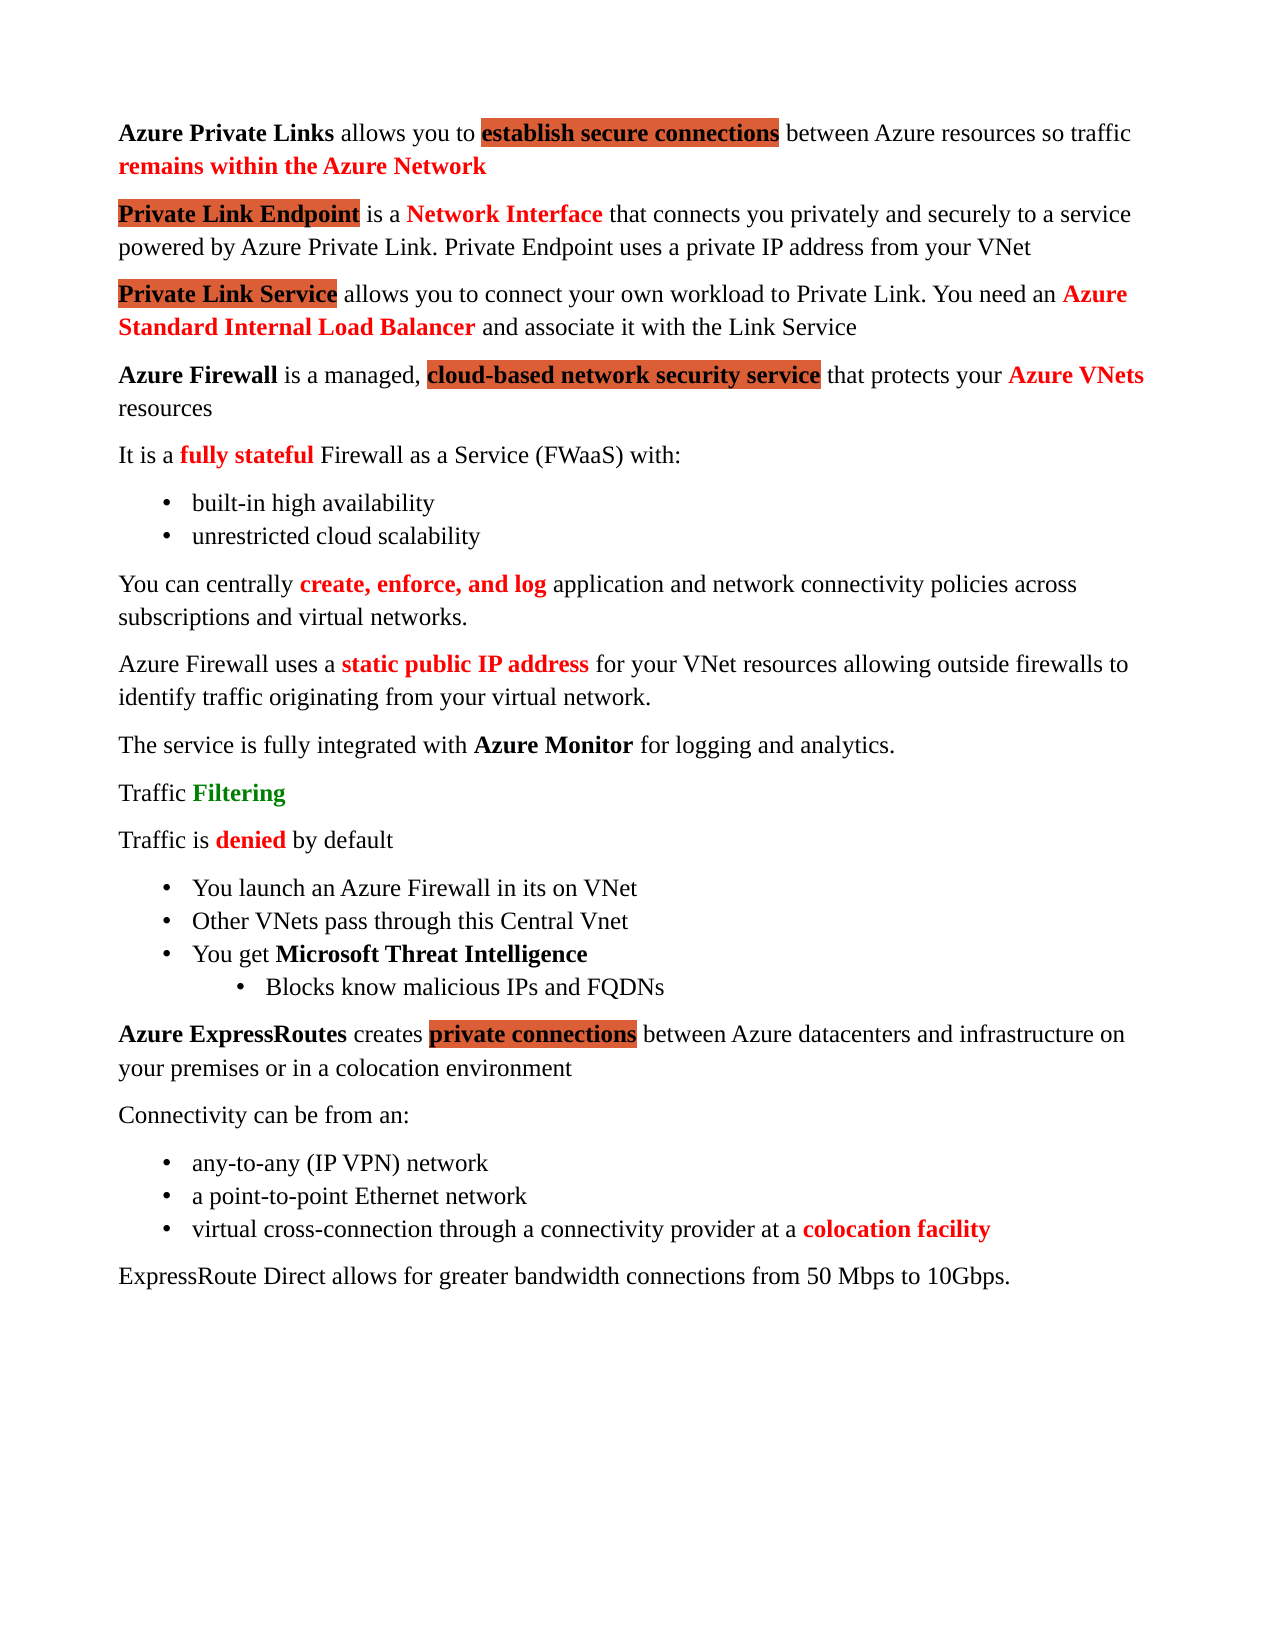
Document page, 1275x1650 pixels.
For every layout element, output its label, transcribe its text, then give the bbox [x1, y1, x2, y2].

text Connectivity can be from an: [118, 1100, 1157, 1129]
list virtual cross-connection through a connectivity provider at a colocation facility [162, 1214, 1157, 1243]
list built-in high availability [162, 488, 1157, 517]
list a point-to-point Ethernet network [162, 1181, 1157, 1209]
text Azure Private Links allows you to establish secure connections between Azure resources so traffic remains within the Azure Network [118, 118, 1157, 180]
list Other VNets pass through this Central Vnet [162, 906, 1157, 935]
text ExpressRoute Direct allows for greater bandwidth connections from 50 Mbps to 10Gbps. [118, 1261, 1157, 1290]
list unrestricted cloud scalability [162, 521, 1157, 550]
text Azure Firewall is a managed, cloud-based network security service that protects your Azure VNets resources [118, 360, 1157, 422]
list You launch an Azure Firewall in its on VNet [162, 873, 1157, 902]
text It is a fully stateful Firewall as a Service (FWaaS) with: [118, 441, 1157, 469]
text The service is fully integrated with Azure Monitor for logging and analytics. [118, 730, 1157, 759]
list Blocks know malicious IPs and FQDNs [236, 972, 1157, 1001]
text Azure Firewall uses a static public IP address for your VNet resources allowing outside firewalls to identify traffic originating from your virtual network. [118, 649, 1157, 711]
text Private Link Endpoint is a Network Interface that connects you privately and securely to a service powered by Azure Private Link. Private Endpoint uses a private IP address from your VNet [118, 199, 1157, 261]
text Traffic Filtering [118, 778, 1157, 806]
text Azure ExpressRoutes creates private connections between Azure datacenters and infrastructure on your premises or in a colocation environment [118, 1019, 1157, 1081]
list any-to-any (IP VPN) network [162, 1148, 1157, 1177]
text Private Link Service allows you to connect your own workload to Private Link. You need an Azure Standard Internal Load Balancer and associate it with the Link Service [118, 279, 1157, 341]
text You can centrally create, enforce, and log application and network connectivity policies across subscriptions and virtual networks. [118, 569, 1157, 631]
list You get Microsoft Threat Intelligence [162, 939, 1157, 968]
text Traffic is denied by default [118, 825, 1157, 854]
